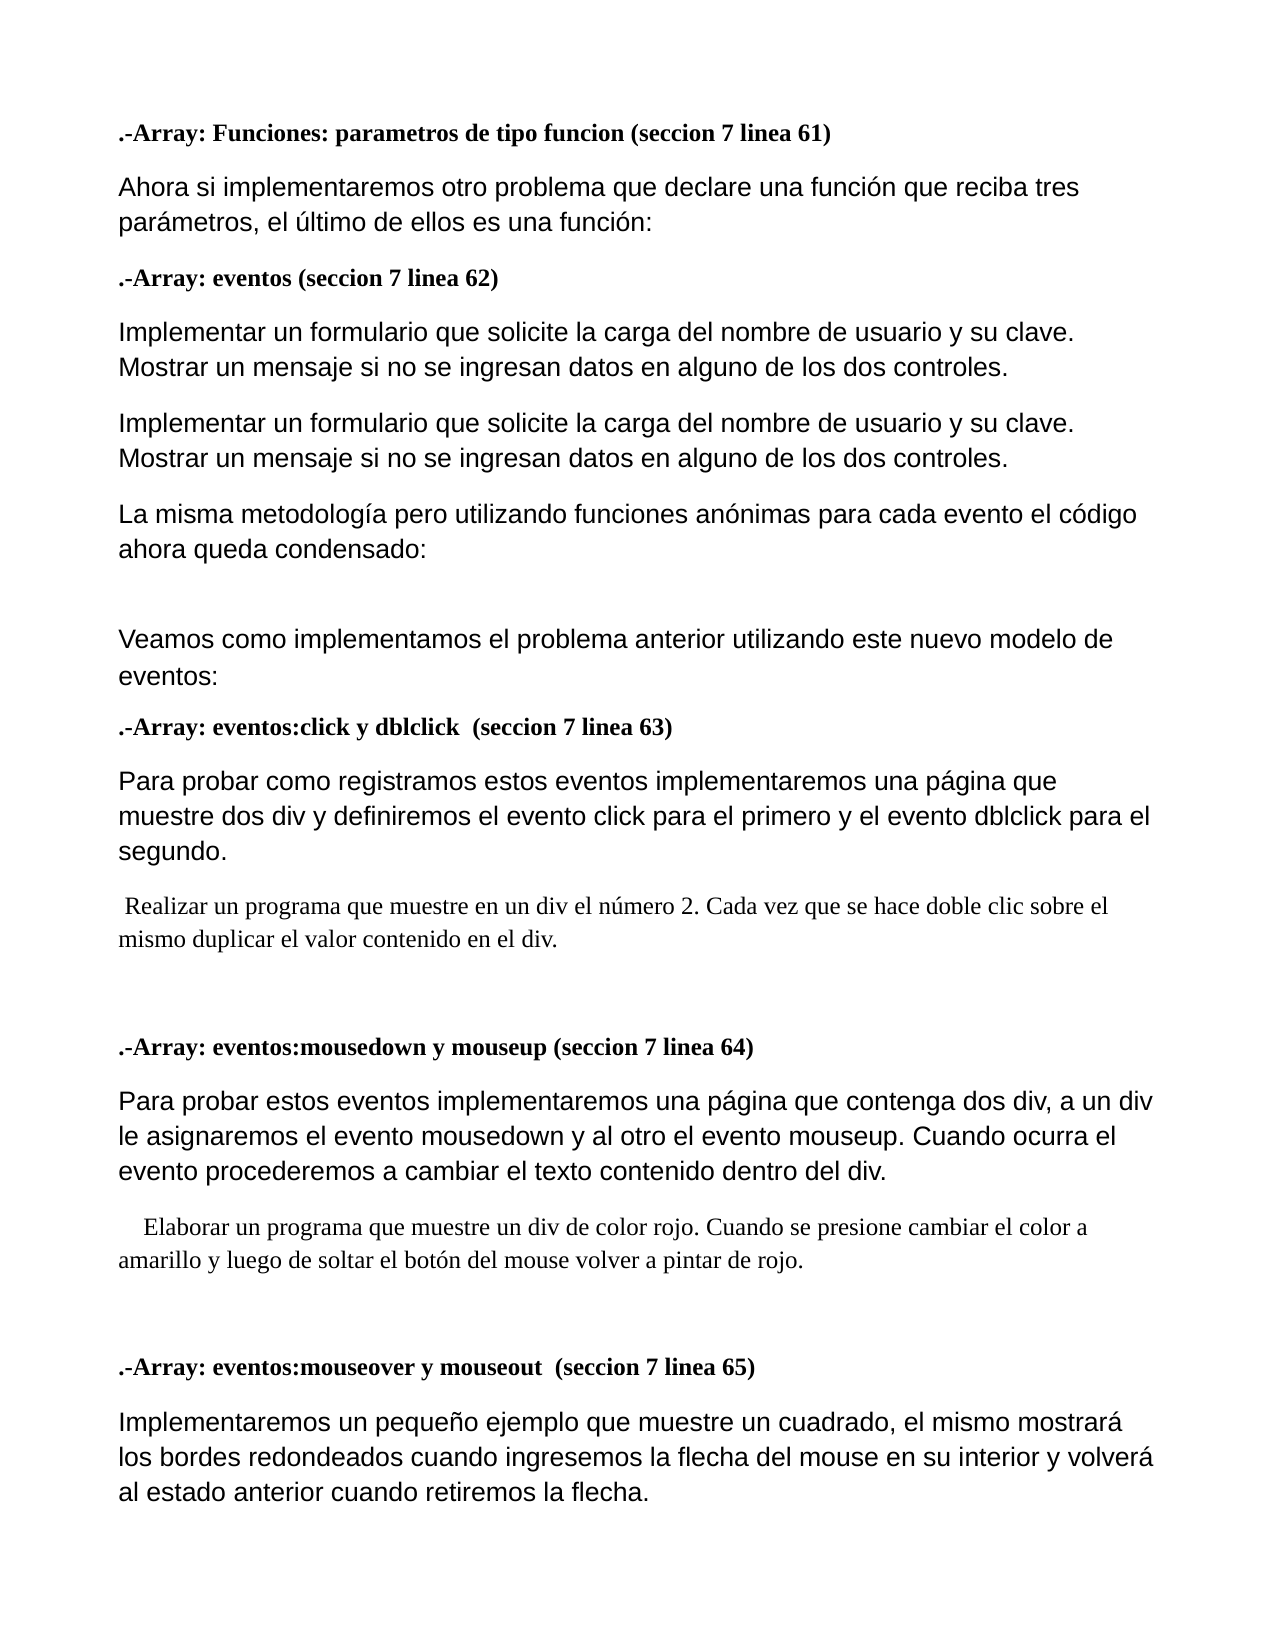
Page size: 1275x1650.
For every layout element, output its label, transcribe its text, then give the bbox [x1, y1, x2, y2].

text Realizar un programa que muestre en un div el número 2. Cada vez que se hace doble clic sobre el mismo duplicar el valor contenido en el div. [118, 891, 1157, 953]
text .-Array: eventos:click y dblclick (seccion 7 linea 63) [118, 712, 1157, 740]
text Implementar un formulario que solicite la carga del nombre de usuario y su clave. Mostrar un mensaje si no se ingresan datos en alguno de los dos controles. [118, 407, 1157, 473]
text Ahora si implementaremos otro problema que declare una función que reciba tres parámetros, el último de ellos es una función: [118, 172, 1157, 237]
text .-Array: eventos:mouseover y mouseout (seccion 7 linea 65) [118, 1352, 1157, 1381]
text La misma metodología pero utilizando funciones anónimas para cada evento el código ahora queda condensado: [118, 498, 1157, 564]
text Implementaremos un pequeño ejemplo que muestre un cuadrado, el mismo mostrará los bordes redondeados cuando ingresemos la flecha del mouse en su interior y volverá al estado anterior cuando retiremos la flecha. [118, 1406, 1157, 1507]
text .-Array: Funciones: parametros de tipo funcion (seccion 7 linea 61) [118, 118, 1157, 147]
text Implementar un formulario que solicite la carga del nombre de usuario y su clave. Mostrar un mensaje si no se ingresan datos en alguno de los dos controles. [118, 317, 1157, 382]
text .-Array: eventos (seccion 7 linea 62) [118, 263, 1157, 292]
text Elaborar un programa que muestre un div de color rojo. Cuando se presione cambiar el color a amarillo y luego de soltar el botón del mouse volver a pintar de rojo. [118, 1212, 1157, 1273]
text Para probar como registramos estos eventos implementaremos una página que muestre dos div y definiremos el evento click para el primero y el evento dblclick para el segundo. [118, 766, 1157, 866]
text .-Array: eventos:mousedown y mouseup (seccion 7 linea 64) [118, 1032, 1157, 1061]
text Para probar estos eventos implementaremos una página que contenga dos div, a un div le asignaremos el evento mousedown y al otro el evento mouseup. Cuando ocurra el evento procederemos a cambiar el texto contenido dentro del div. [118, 1086, 1157, 1186]
text Veamos como implementamos el problema anterior utilizando este nuevo modelo de eventos: [118, 589, 1157, 691]
